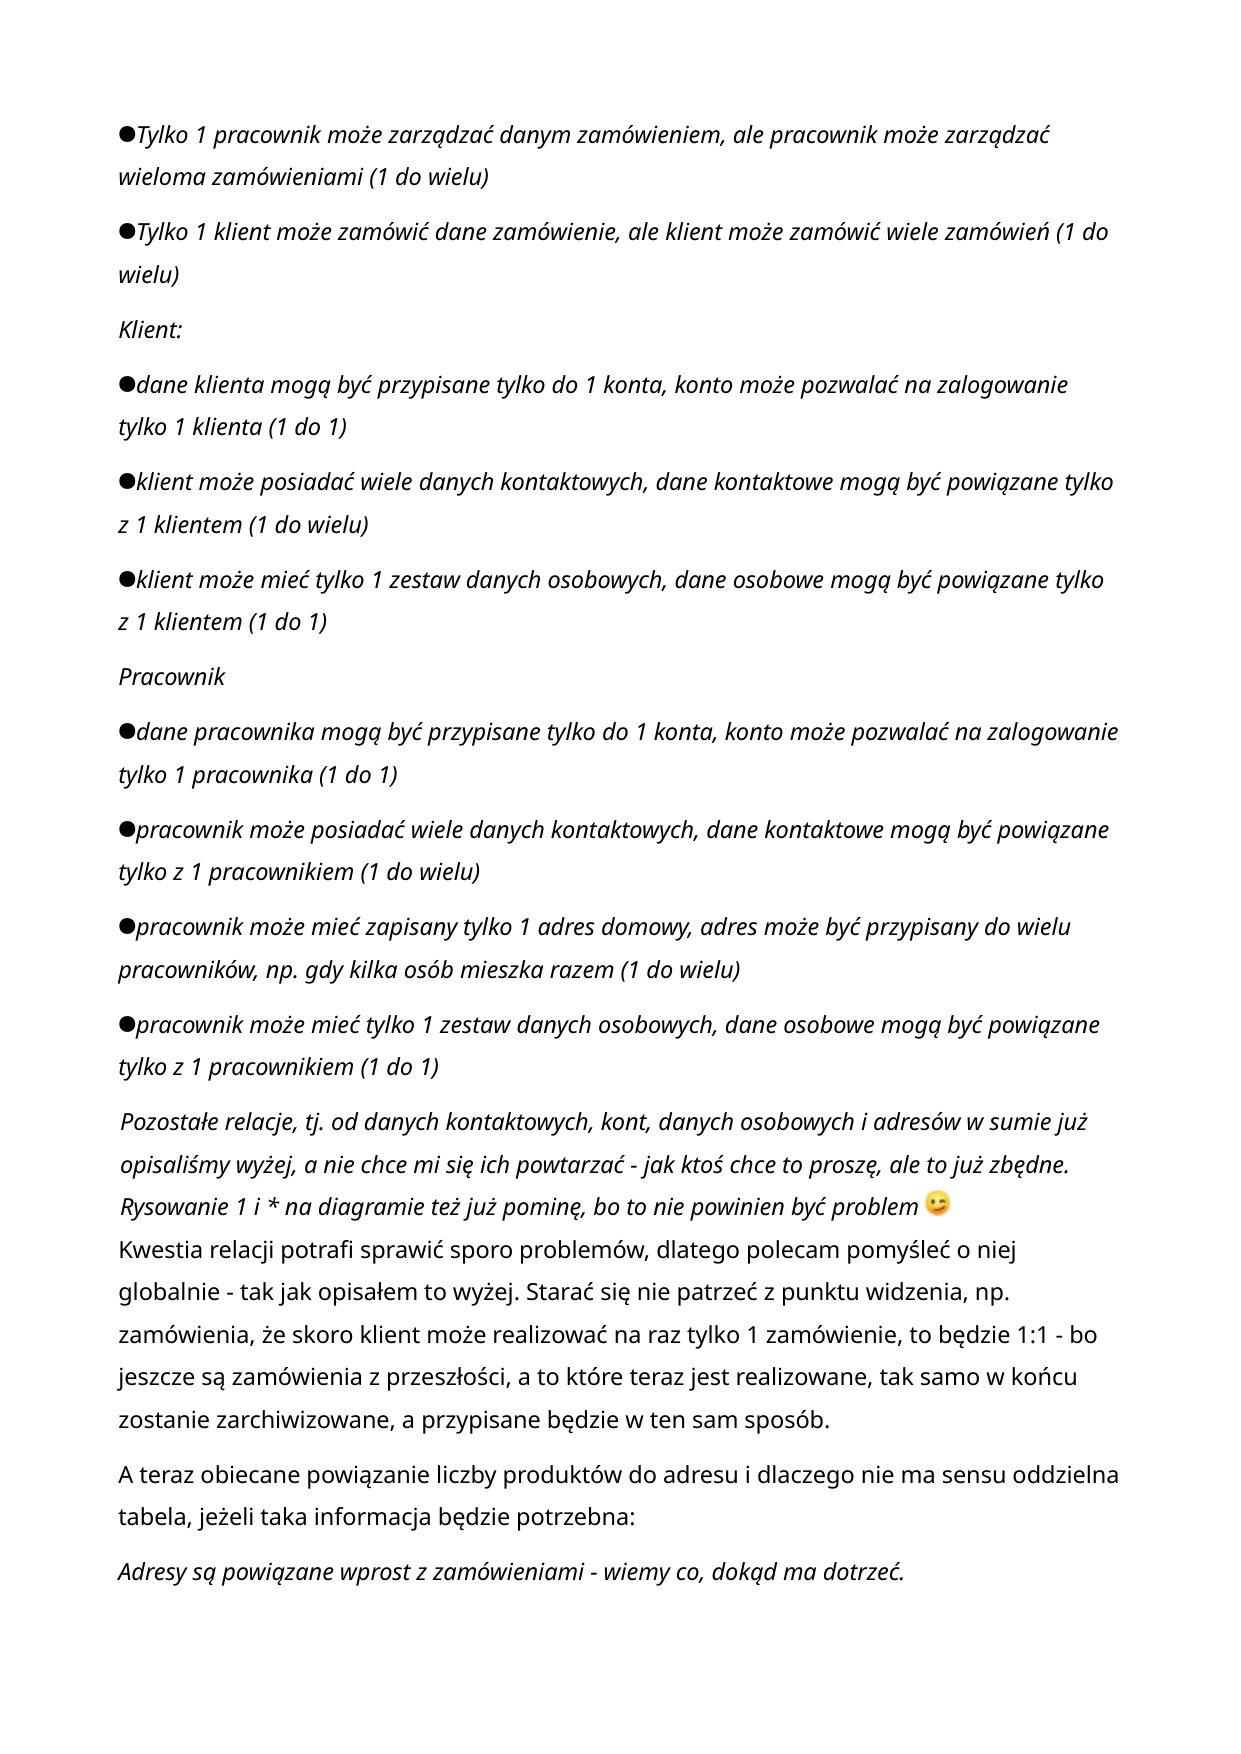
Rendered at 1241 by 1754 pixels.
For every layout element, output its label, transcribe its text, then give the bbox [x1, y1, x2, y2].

list Tylko 1 klient może zamówić dane zamówienie, ale klient może zamówić wiele zamówień (1 do wielu) [118, 216, 1122, 290]
list dane klienta mogą być przypisane tylko do 1 konta, konto może pozwalać na zalogowanie tylko 1 klienta (1 do 1) [118, 368, 1122, 443]
list klient może posiadać wiele danych kontaktowych, dane kontaktowe mogą być powiązane tylko z 1 klientem (1 do wielu) [118, 466, 1122, 540]
text Pracownik [118, 661, 1122, 693]
list klient może mieć tylko 1 zestaw danych osobowych, dane osobowe mogą być powiązane tylko z 1 klientem (1 do 1) [118, 563, 1122, 638]
list pracownik może posiadać wiele danych kontaktowych, dane kontaktowe mogą być powiązane tylko z 1 pracownikiem (1 do wielu) [118, 813, 1122, 888]
list pracownik może mieć zapisany tylko 1 adres domowy, adres może być przypisany do wielu pracowników, np. gdy kilka osób mieszka razem (1 do wielu) [118, 911, 1122, 985]
text A teraz obiecane powiązanie liczby produktów do adresu i dlaczego nie ma sensu oddzielna tabela, jeżeli taka informacja będzie potrzebna: [118, 1458, 1122, 1533]
picture [925, 1190, 951, 1216]
text Klient: [118, 313, 1122, 345]
text Pozostałe relacje, tj. od danych kontaktowych, kont, danych osobowych i adresów w sumie już opisaliśmy wyżej, a nie chce mi się ich powtarzać - jak ktoś chce to proszę, ale to już zbędne. Rysowanie 1 i * na diagramie też już pominę, bo to nie powinien być problem [120, 1106, 1121, 1223]
text Kwestia relacji potrafi sprawić sporo problemów, dlatego polecam pomyśleć o niej globalnie - tak jak opisałem to wyżej. Starać się nie patrzeć z punktu widzenia, np. zamówienia, że skoro klient może realizować na raz tylko 1 zamówienie, to będzie 1:1 - bo jeszcze są zamówienia z przeszłości, a to które teraz jest realizowane, tak samo w końcu zostanie zarchiwizowane, a przypisane będzie w ten sam sposób. [118, 1233, 1122, 1435]
list pracownik może mieć tylko 1 zestaw danych osobowych, dane osobowe mogą być powiązane tylko z 1 pracownikiem (1 do 1) [118, 1008, 1122, 1083]
text Adresy są powiązane wprost z zamówieniami - wiemy co, dokąd ma dotrzeć. [118, 1556, 1122, 1588]
list dane pracownika mogą być przypisane tylko do 1 konta, konto może pozwalać na zalogowanie tylko 1 pracownika (1 do 1) [118, 716, 1122, 790]
list Tylko 1 pracownik może zarządzać danym zamówieniem, ale pracownik może zarządzać wieloma zamówieniami (1 do wielu) [118, 118, 1122, 193]
